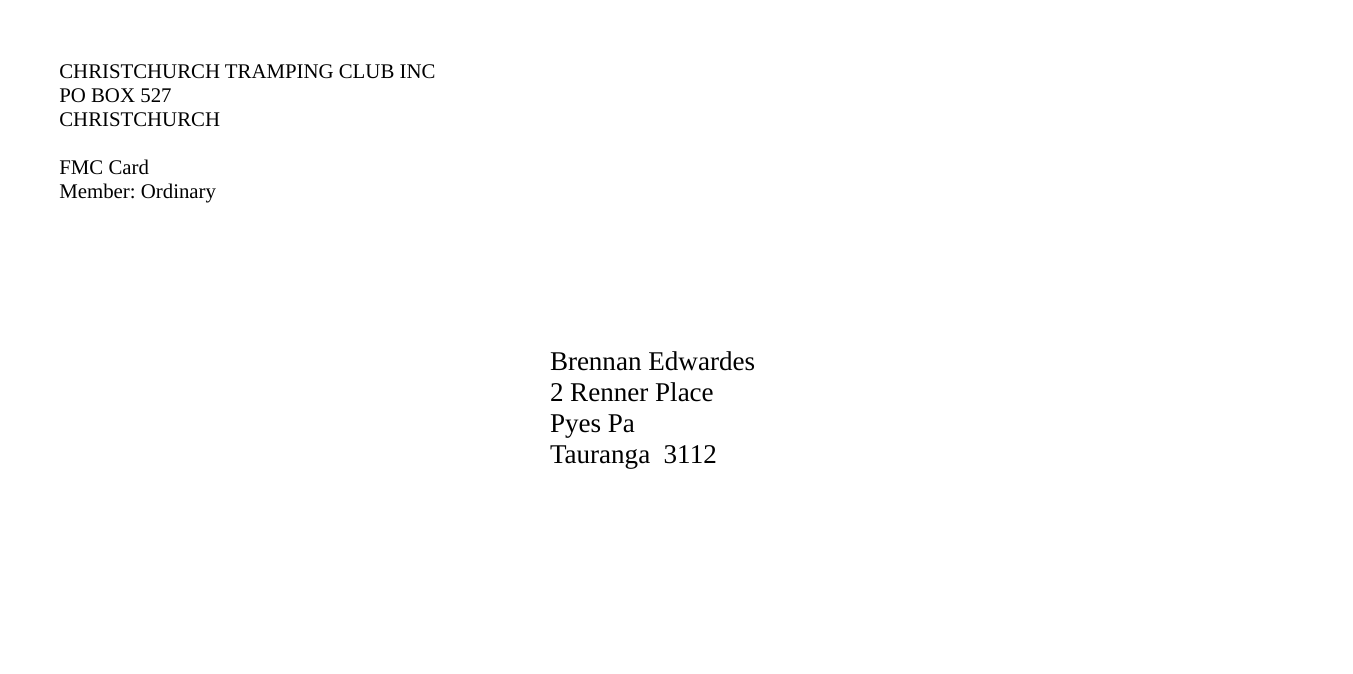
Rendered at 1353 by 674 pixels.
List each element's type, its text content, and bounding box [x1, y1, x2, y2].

text Tauranga 3112 [550, 438, 1293, 469]
text PO BOX 527 [59, 83, 1293, 107]
text Pyes Pa [550, 407, 1293, 438]
text Member: Ordinary [59, 179, 1293, 203]
text 2 Renner Place [550, 376, 1293, 407]
text FMC Card [59, 155, 1293, 179]
text CHRISTCHURCH [59, 107, 1293, 131]
text CHRISTCHURCH TRAMPING CLUB INC [59, 59, 1293, 83]
text Brennan Edwardes [550, 345, 1293, 376]
